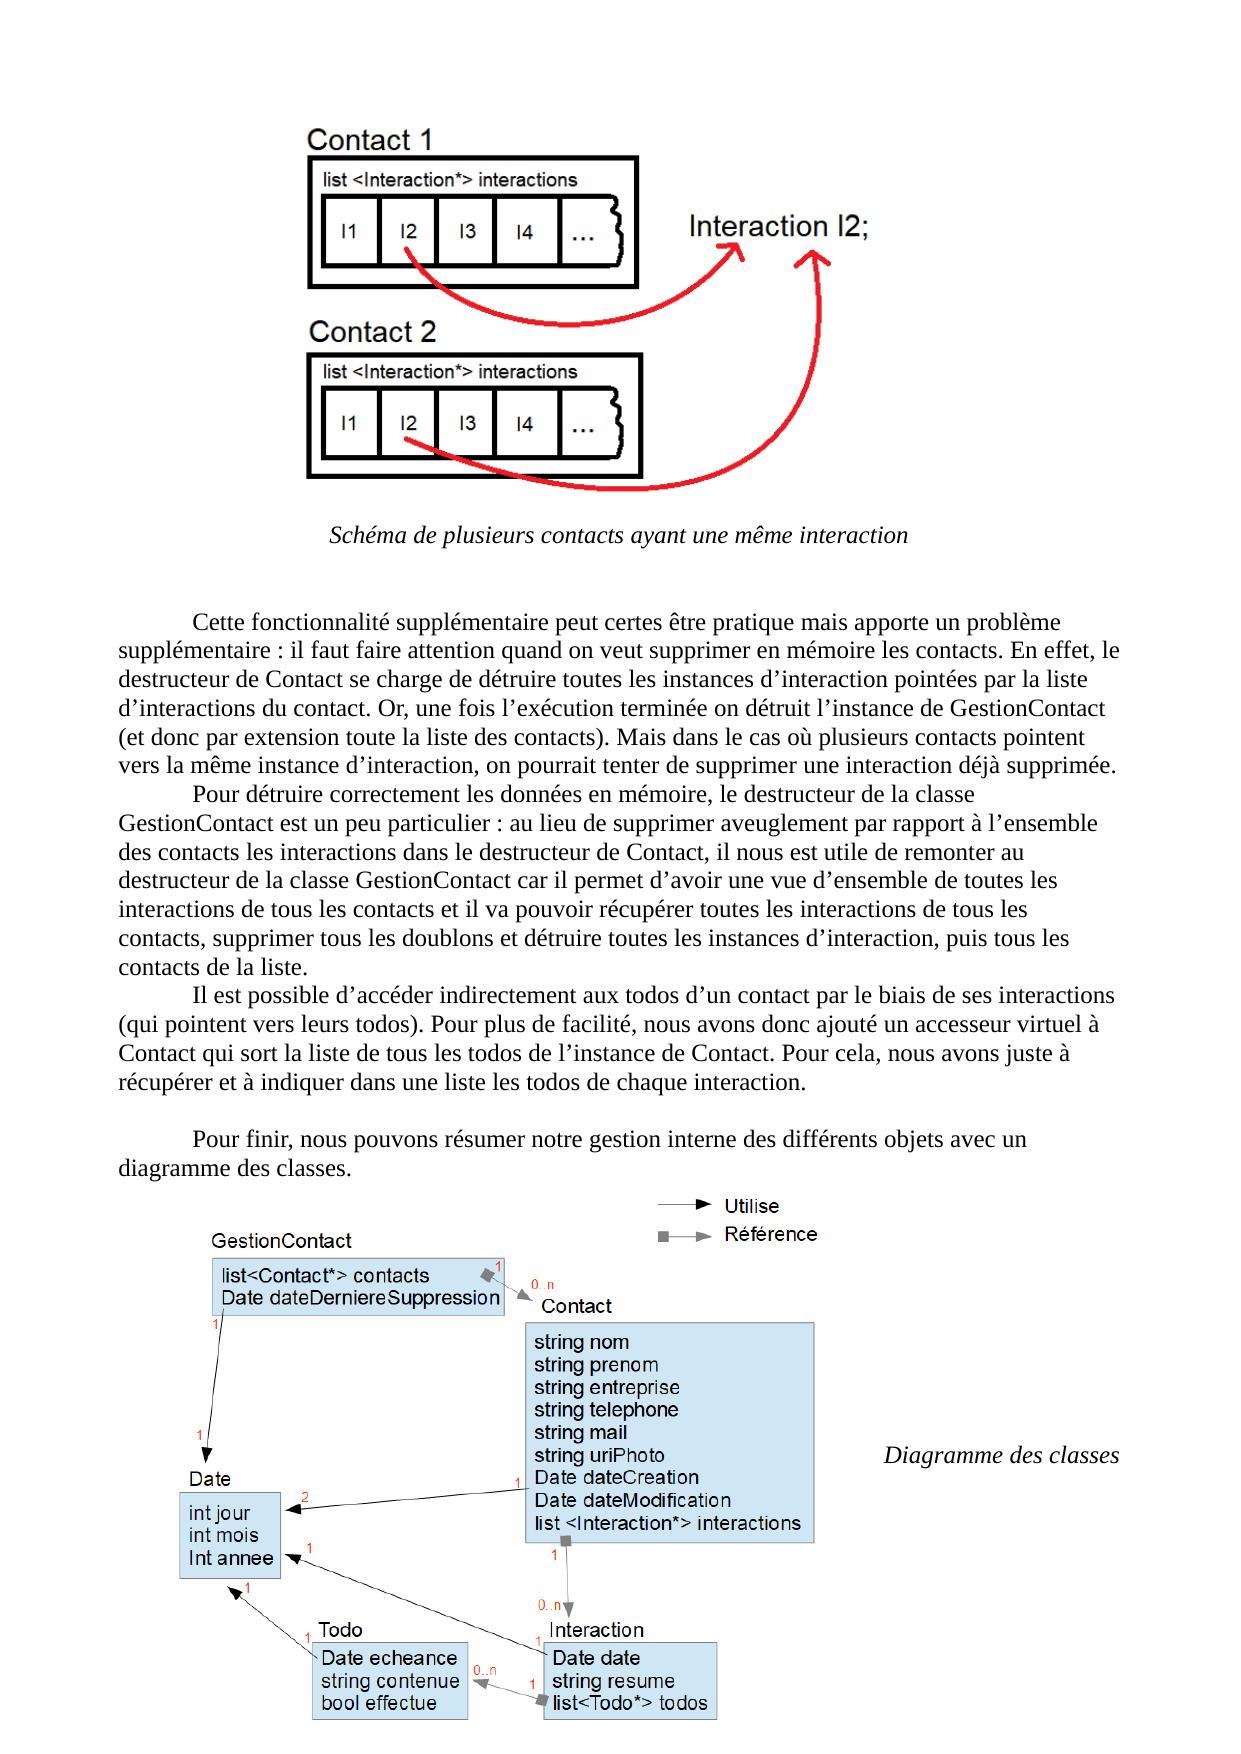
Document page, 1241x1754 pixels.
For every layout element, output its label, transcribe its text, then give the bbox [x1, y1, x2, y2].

text Diagramme des classes [845, 1441, 1122, 1469]
picture [174, 1188, 845, 1733]
text Cette fonctionnalité supplémentaire peut certes être pratique mais apporte un problème supplémentaire : il faut faire attention quand on veut supprimer en mémoire les contacts. En effet, le destructeur de Contact se charge de détruire toutes les instances d’interaction pointées par la liste d’interactions du contact. Or, une fois l’exécution terminée on détruit l’instance de GestionContact (et donc par extension toute la liste des contacts). Mais dans le cas où plusieurs contacts pointent vers la même instance d’interaction, on pourrait tenter de supprimer une interaction déjà supprimée. Pour détruire correctement les données en mémoire, le destructeur de la classe GestionContact est un peu particulier : au lieu de supprimer aveuglement par rapport à l’ensemble des contacts les interactions dans le destructeur de Contact, il nous est utile de remonter au destructeur de la classe GestionContact car il permet d’avoir une vue d’ensemble de toutes les interactions de tous les contacts et il va pouvoir récupérer toutes les interactions de tous les contacts, supprimer tous les doublons et détruire toutes les instances d’interaction, puis tous les contacts de la liste. [118, 607, 1122, 981]
text Schéma de plusieurs contacts ayant une même interaction [118, 521, 1122, 549]
picture [295, 118, 945, 508]
text Il est possible d’accéder indirectement aux todos d’un contact par le biais de ses interactions (qui pointent vers leurs todos). Pour plus de facilité, nous avons donc ajouté un accesseur virtuel à Contact qui sort la liste de tous les todos de l’instance de Contact. Pour cela, nous avons juste à récupérer et à indiquer dans une liste les todos de chaque interaction. [118, 981, 1122, 1096]
text Pour finir, nous pouvons résumer notre gestion interne des différents objets avec un diagramme des classes. [118, 1124, 1122, 1182]
text [118, 1441, 174, 1469]
